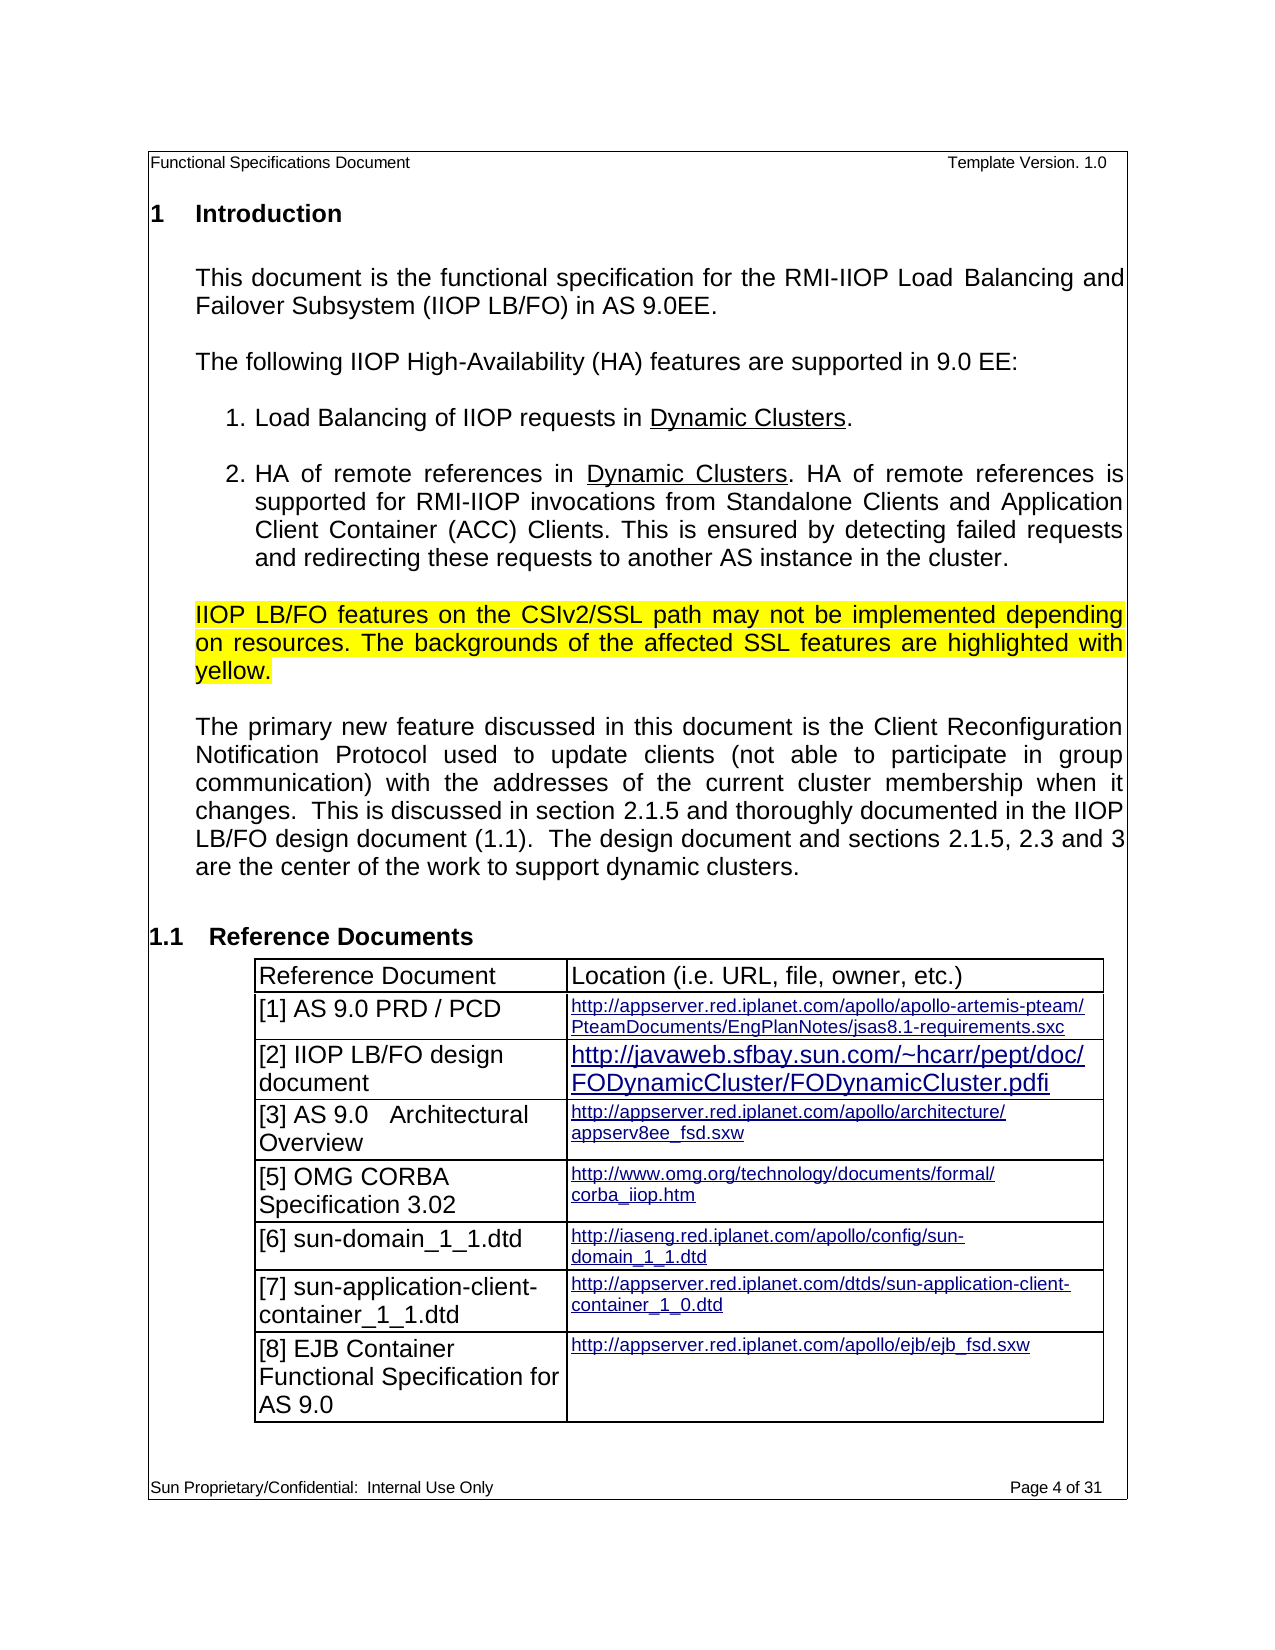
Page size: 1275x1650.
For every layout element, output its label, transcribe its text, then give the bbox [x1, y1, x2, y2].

text IIOP LB/FO features on the CSIv2/SSL path may not be implemented depending on resources. The backgrounds of the affected SSL features are highlighted with yellow. [195, 601, 1125, 684]
table_cell http://appserver.red.iplanet.com/apollo/apollo-artemis-pteam/PteamDocuments/EngPlanNotes/jsas8.1-requirements.sxc [568, 994, 1103, 1039]
table_cell http://appserver.red.iplanet.com/apollo/ejb/ejb_fsd.sxw [568, 1333, 1103, 1421]
list HA of remote references in Dynamic Clusters. HA of remote references is supported for RMI-IIOP invocations from Standalone Clients and Application Client Container (ACC) Clients. This is ensured by detecting failed requests and redirecting these requests to another AS instance in the cluster. [225, 460, 1125, 572]
table_cell http://appserver.red.iplanet.com/apollo/architecture/appserv8ee_fsd.sxw [568, 1100, 1103, 1159]
table_cell http://javaweb.sfbay.sun.com/~hcarr/pept/doc/FODynamicCluster/FODynamicCluster.pdfi [568, 1040, 1103, 1099]
table_header Location (i.e. URL, file, owner, etc.) [568, 960, 1103, 991]
table_cell [2] IIOP LB/FO design document [256, 1040, 566, 1099]
table_cell http://www.omg.org/technology/documents/formal/corba_iiop.htm [568, 1161, 1103, 1221]
table_cell [5] OMG CORBA Specification 3.02 [256, 1161, 566, 1221]
subtitle Reference Documents [149, 923, 1125, 951]
list Load Balancing of IIOP requests in Dynamic Clusters. [225, 404, 1125, 432]
table_cell [1] AS 9.0 PRD / PCD [256, 994, 566, 1039]
table_cell [8] EJB Container Functional Specification for AS 9.0 [256, 1333, 566, 1421]
text The following IIOP High-Availability (HA) features are supported in 9.0 EE: [195, 348, 1125, 376]
table_cell http://iaseng.red.iplanet.com/apollo/config/sun-domain_1_1.dtd [568, 1223, 1103, 1269]
text The primary new feature discussed in this document is the Client Reconfiguration Notification Protocol used to update clients (not able to participate in group communication) with the addresses of the current cluster membership when it changes. This is discussed in section 2.1.5 and thoroughly documented in the IIOP LB/FO design document (1.1). The design document and sections 2.1.5, 2.3 and 3 are the center of the work to support dynamic clusters. [195, 713, 1125, 881]
table_cell [6] sun-domain_1_1.dtd [256, 1223, 566, 1269]
table_cell http://appserver.red.iplanet.com/dtds/sun-application-client-container_1_0.dtd [568, 1271, 1103, 1331]
table_header Reference Document [256, 960, 566, 991]
table_cell [3] AS 9.0 Architectural Overview [256, 1100, 566, 1159]
table_cell [7] sun-application-client-container_1_1.dtd [256, 1271, 566, 1331]
subtitle Introduction [150, 200, 1125, 228]
text This document is the functional specification for the RMI-IIOP Load Balancing and Failover Subsystem (IIOP LB/FO) in AS 9.0EE. [195, 264, 1125, 320]
